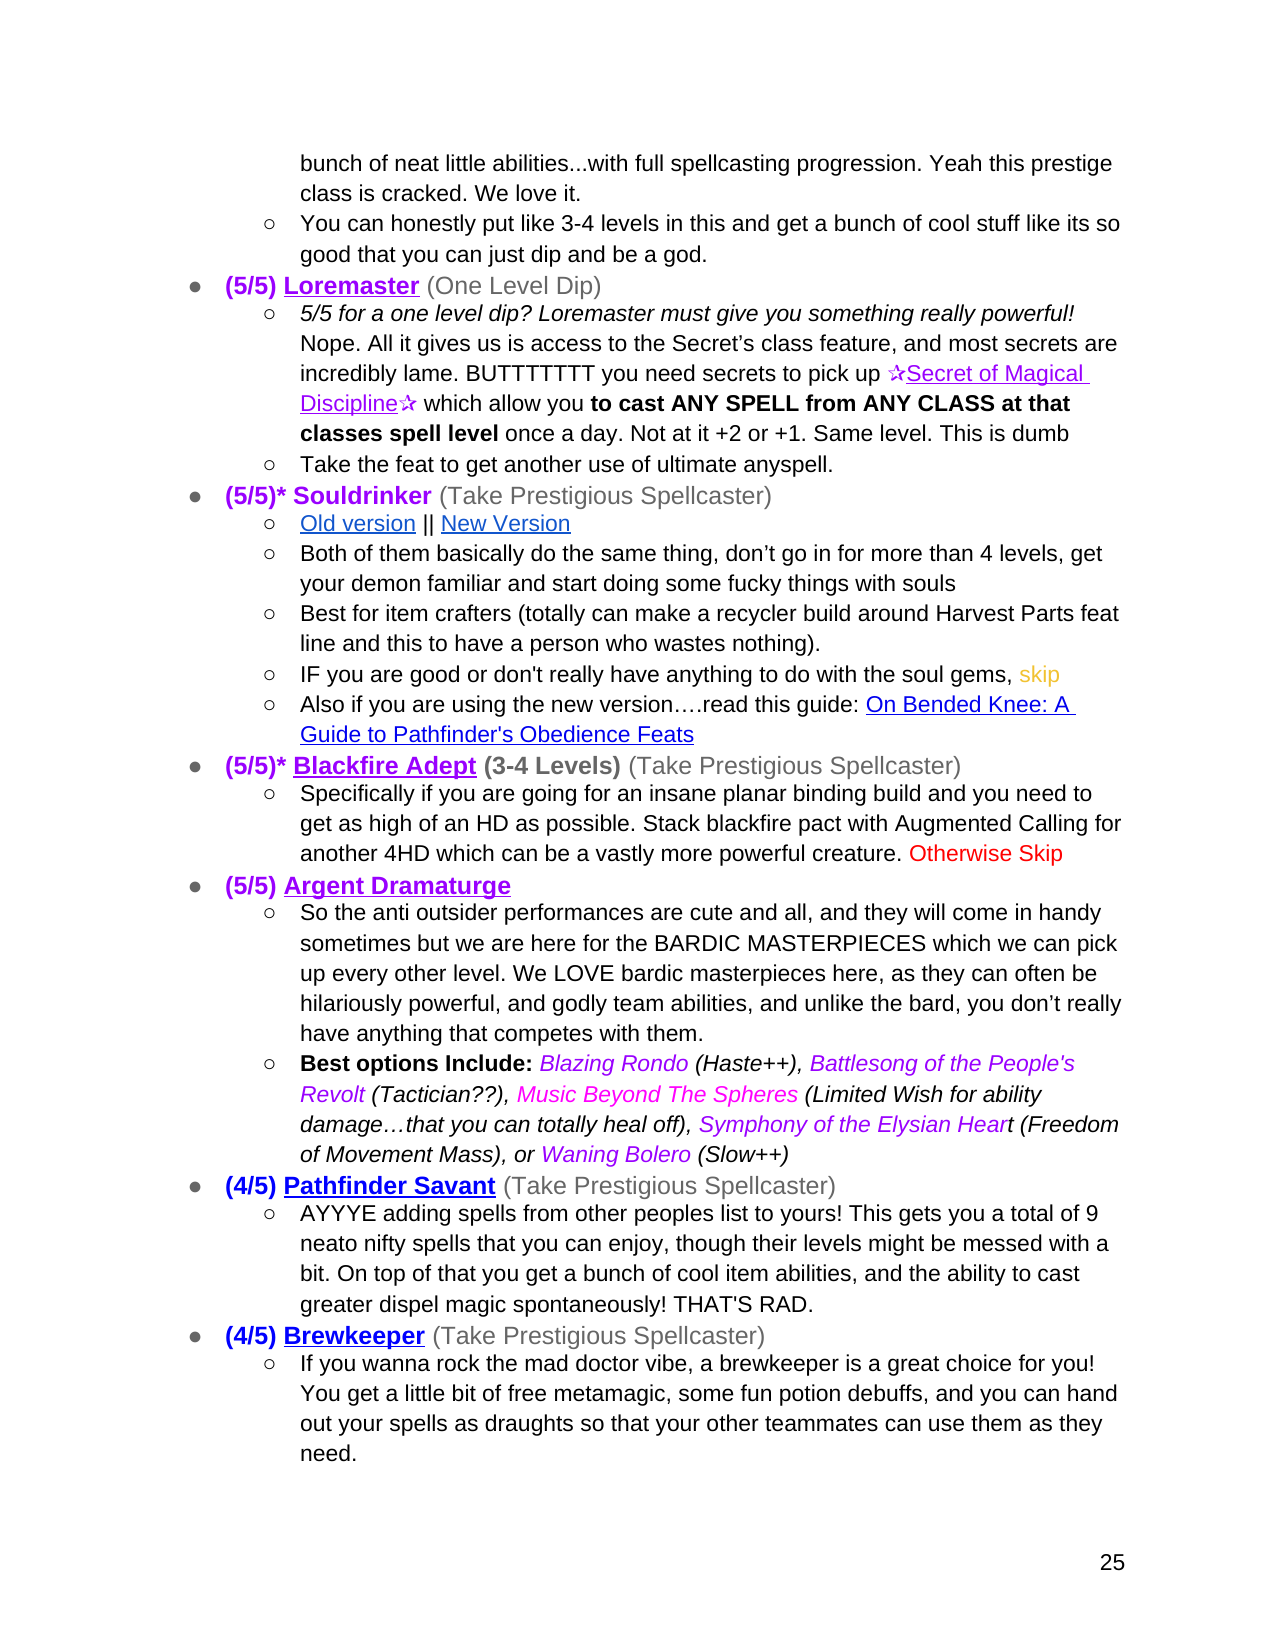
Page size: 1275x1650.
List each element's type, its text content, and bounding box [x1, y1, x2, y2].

list Both of them basically do the same thing, don’t go in for more than 4 levels, get your demon familiar and start doing some fucky things with souls [262, 540, 1125, 596]
list Specifically if you are going for an insane planar binding build and you need to get as high of an HD as possible. Stack blackfire pact with Augmented Calling for another 4HD which can be a vastly more powerful creature. Otherwise Skip [262, 780, 1125, 867]
list Also if you are using the new version….read this guide: On Bended Knee: A Guide to Pathfinder's Obedience Feats [262, 691, 1125, 747]
list bunch of neat little abilities...with full spellcasting progression. Yeah this prestige class is cracked. We love it. [262, 150, 1125, 207]
list 5/5 for a one level dip? Loremaster must give you something really powerful! Nope. All it gives us is access to the Secret’s class feature, and most secrets are incredibly lame. BUTTTTTTT you need secrets to pick up ✰Secret of Magical Discipline✰ which allow you to cast ANY SPELL from ANY CLASS at that classes spell level once a day. Not at it +2 or +1. Same level. This is dumb [262, 299, 1125, 447]
list Take the feat to get another use of ultimate anyspell. [262, 451, 1125, 477]
subtitle (5/5)* Blackfire Adept (3-4 Levels) (Take Prestigious Spellcaster) [187, 751, 1125, 780]
subtitle (5/5) Argent Dramaturge [187, 871, 1125, 899]
list You can honestly put like 3-4 levels in this and get a bunch of cool stuff like its so good that you can just dip and be a god. [262, 210, 1125, 267]
subtitle (4/5) Pathfinder Savant (Take Prestigious Spellcaster) [187, 1171, 1125, 1200]
list Old version || New Version [262, 509, 1125, 536]
subtitle (5/5)* Souldrinker (Take Prestigious Spellcaster) [187, 481, 1125, 509]
subtitle (5/5) Loremaster (One Level Dip) [187, 271, 1125, 299]
list Best for item crafters (totally can make a recycler build around Harvest Parts feat line and this to have a person who wastes nothing). [262, 600, 1125, 657]
list IF you are good or don't really have anything to do with the soul gems, skip [262, 661, 1125, 687]
list So the anti outsider performances are cute and all, and they will come in handy sometimes but we are here for the BARDIC MASTERPIECES which we can pick up every other level. We LOVE bardic masterpieces here, as they can often be hilariously powerful, and godly team abilities, and unlike the bard, you don’t really have anything that competes with them. [262, 899, 1125, 1047]
list If you wanna rock the mad doctor vibe, a brewkeeper is a great choice for you! You get a little bit of free metamagic, some fun potion debuffs, and you can hand out your spells as draughts so that your other teammates can use them as they need. [262, 1349, 1125, 1467]
subtitle (4/5) Brewkeeper (Take Prestigious Spellcaster) [187, 1321, 1125, 1349]
list Best options Include: Blazing Rondo (Haste++), Battlesong of the People's Revolt (Tactician??), Music Beyond The Spheres (Limited Wish for ability damage…that you can totally heal off), Symphony of the Elysian Heart (Freedom of Movement Mass), or Waning Bolero (Slow++) [262, 1050, 1125, 1167]
list AYYYE adding spells from other peoples list to yours! This gets you a total of 9 neato nifty spells that you can enjoy, though their levels might be messed with a bit. On top of that you get a bunch of cool item abilities, and the ability to cast greater dispel magic spontaneously! THAT'S RAD. [262, 1200, 1125, 1317]
